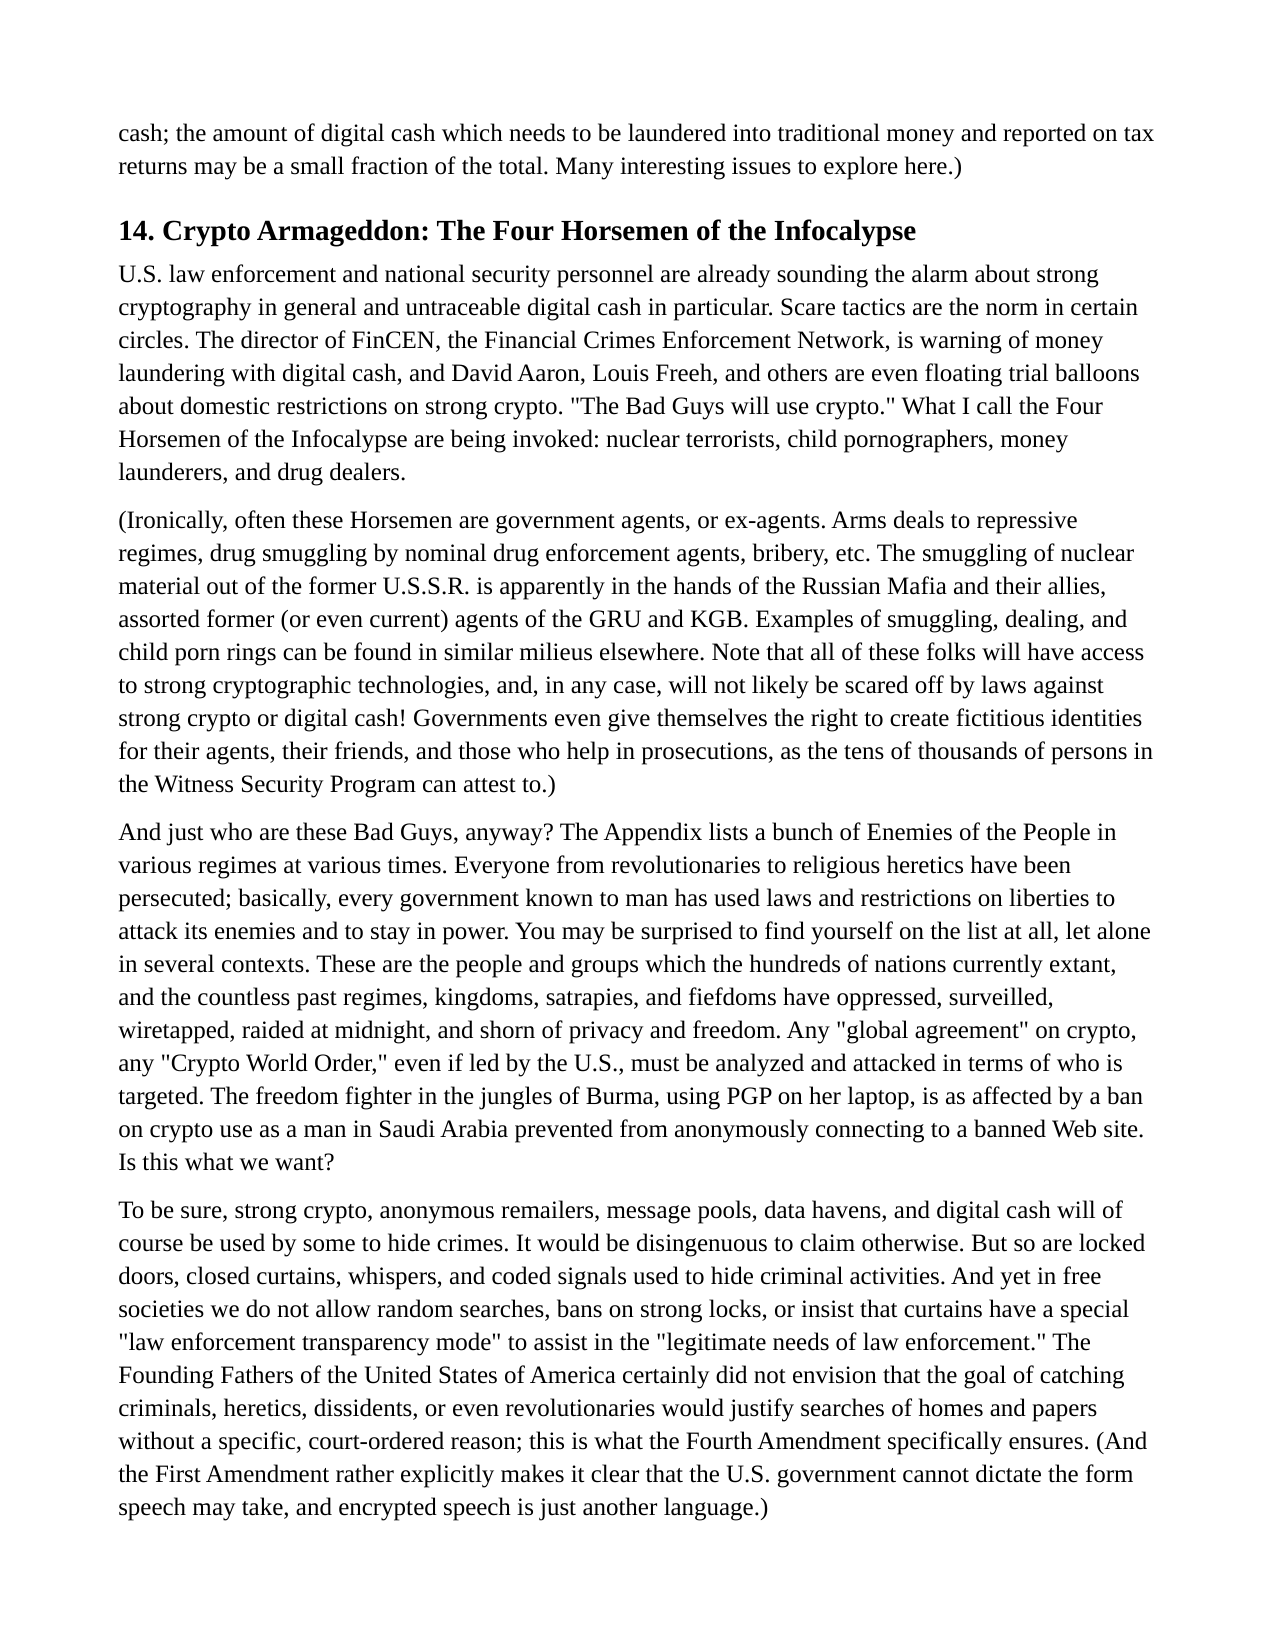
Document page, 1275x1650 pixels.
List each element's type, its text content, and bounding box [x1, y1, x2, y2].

text And just who are these Bad Guys, anyway? The Appendix lists a bunch of Enemies of the People in various regimes at various times. Everyone from revolutionaries to religious heretics have been persecuted; basically, every government known to man has used laws and restrictions on liberties to attack its enemies and to stay in power. You may be surprised to find yourself on the list at all, let alone in several contexts. These are the people and groups which the hundreds of nations currently extant, and the countless past regimes, kingdoms, satrapies, and fiefdoms have oppressed, surveilled, wiretapped, raided at midnight, and shorn of privacy and freedom. Any "global agreement" on crypto, any "Crypto World Order," even if led by the U.S., must be analyzed and attacked in terms of who is targeted. The freedom fighter in the jungles of Burma, using PGP on her laptop, is as affected by a ban on crypto use as a man in Saudi Arabia prevented from anonymously connecting to a banned Web site. Is this what we want? [118, 817, 1157, 1176]
text U.S. law enforcement and national security personnel are already sounding the alarm about strong cryptography in general and untraceable digital cash in particular. Scare tactics are the norm in certain circles. The director of FinCEN, the Financial Crimes Enforcement Network, is warning of money laundering with digital cash, and David Aaron, Louis Freeh, and others are even floating trial balloons about domestic restrictions on strong crypto. "The Bad Guys will use crypto." What I call the Four Horsemen of the Infocalypse are being invoked: nuclear terrorists, child pornographers, money launderers, and drug dealers. [118, 259, 1157, 486]
text cash; the amount of digital cash which needs to be laundered into traditional money and reported on tax returns may be a small fraction of the total. Many interesting issues to explore here.) [118, 118, 1157, 180]
text (Ironically, often these Horsemen are government agents, or ex-agents. Arms deals to repressive regimes, drug smuggling by nominal drug enforcement agents, bribery, etc. The smuggling of nuclear material out of the former U.S.S.R. is apparently in the hands of the Russian Mafia and their allies, assorted former (or even current) agents of the GRU and KGB. Examples of smuggling, dealing, and child porn rings can be found in similar milieus elsewhere. Note that all of these folks will have access to strong cryptographic technologies, and, in any case, will not likely be scared off by laws against strong crypto or digital cash! Governments even give themselves the right to create fictitious identities for their agents, their friends, and those who help in prosecutions, as the tens of thousands of persons in the Witness Security Program can attest to.) [118, 505, 1157, 798]
subtitle 14. Crypto Armageddon: The Four Horsemen of the Infocalypse [118, 213, 1157, 247]
text To be sure, strong crypto, anonymous remailers, message pools, data havens, and digital cash will of course be used by some to hide crimes. It would be disingenuous to claim otherwise. But so are locked doors, closed curtains, whispers, and coded signals used to hide criminal activities. And yet in free societies we do not allow random searches, bans on strong locks, or insist that curtains have a special "law enforcement transparency mode" to assist in the "legitimate needs of law enforcement." The Founding Fathers of the United States of America certainly did not envision that the goal of catching criminals, heretics, dissidents, or even revolutionaries would justify searches of homes and papers without a specific, court-ordered reason; this is what the Fourth Amendment specifically ensures. (And the First Amendment rather explicitly makes it clear that the U.S. government cannot dictate the form speech may take, and encrypted speech is just another language.) [118, 1195, 1157, 1521]
